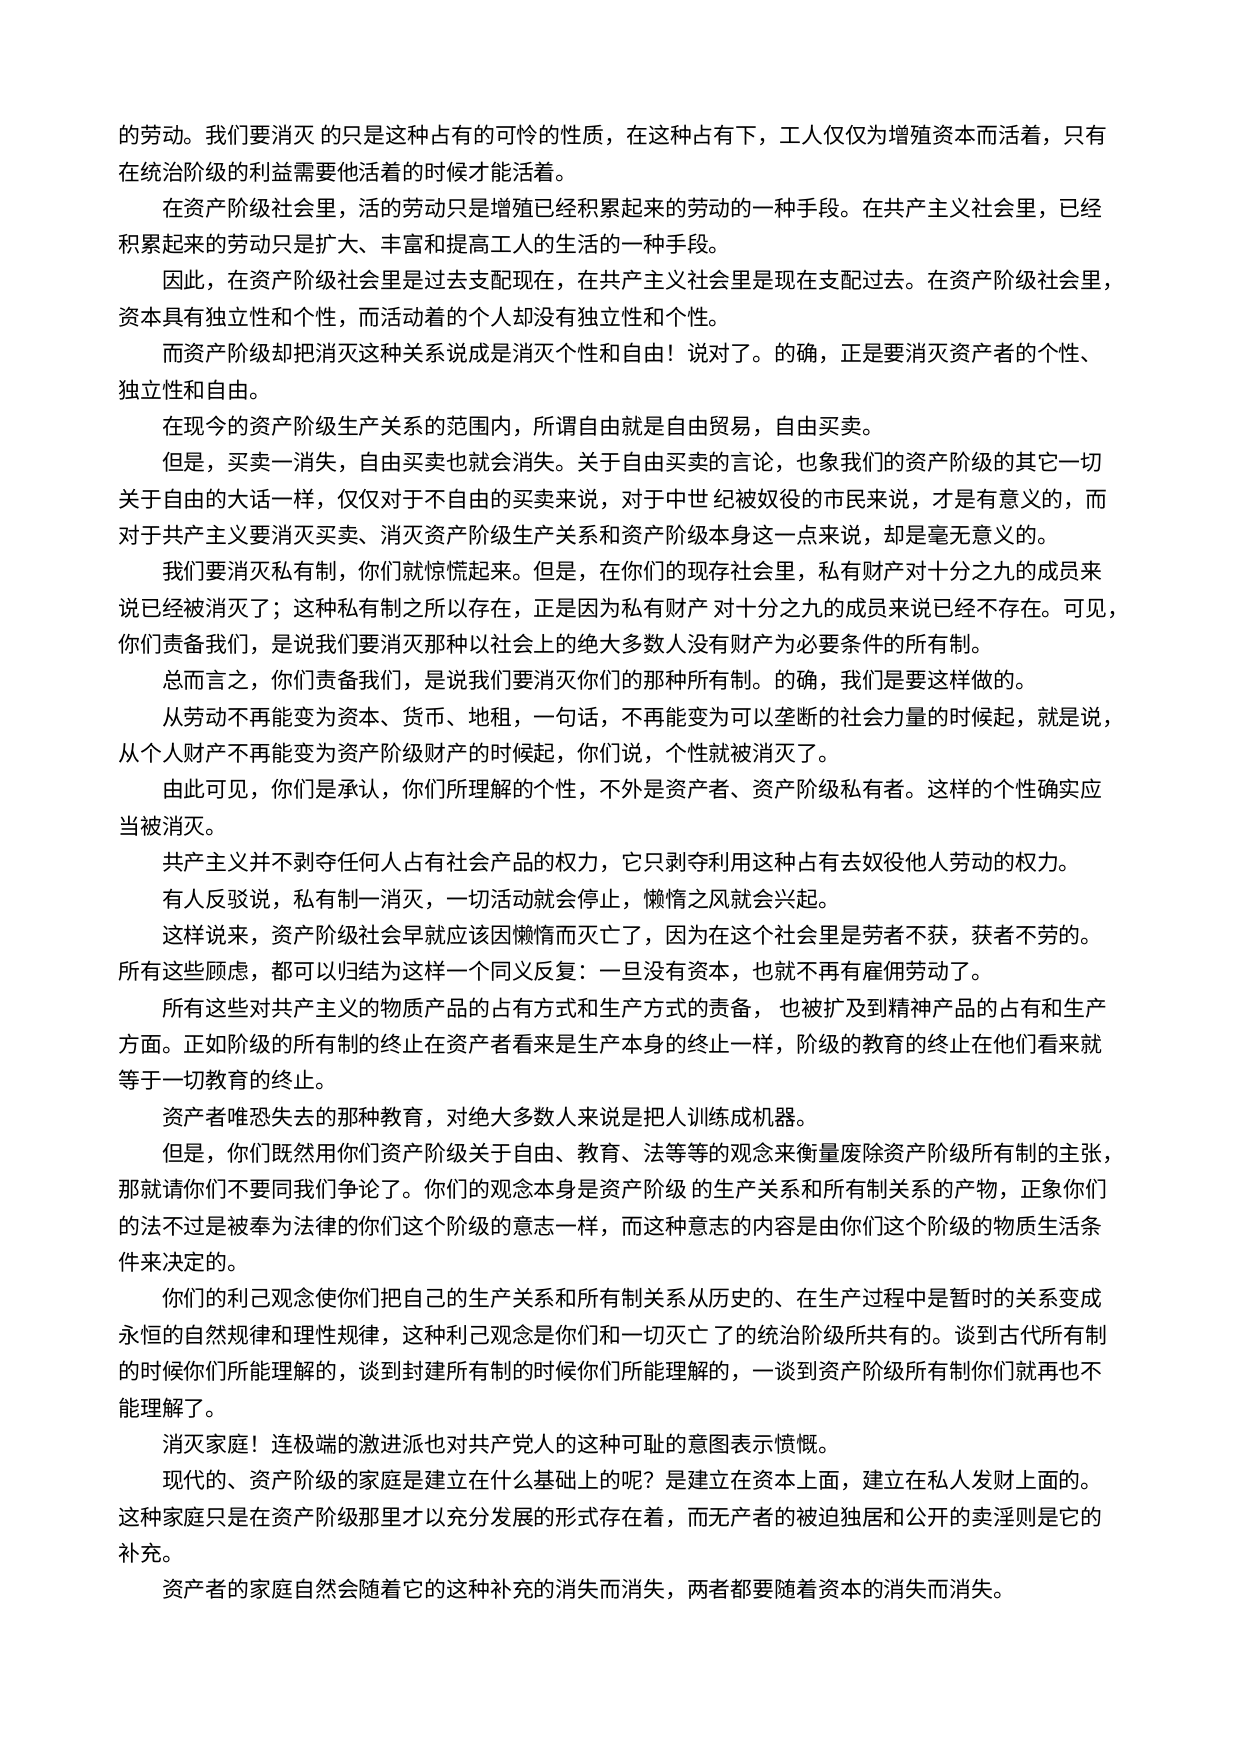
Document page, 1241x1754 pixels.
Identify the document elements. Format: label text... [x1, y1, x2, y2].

text 共产党人同全体无产者的关系是怎样的呢？ 共产党人不是同其它工人政党相对立的特殊政党。 他们没有任何同整个无产阶级的利益不同的利益。 他们不提出任何特殊的原则，用以塑造无产阶级的运动。 共产党人同其它无产阶级政党不同的地方只是：一方面，在各国无产者的斗争中，共产党人强调和坚持整个无产阶级共同的不分民族的利益；另一方面，在无产阶级和资产阶级的斗争所经历的各个发展阶段上，共产党人始终代表整个运动的利益。 因此，在实践方面，共产党人是各国工人政党中最坚决的、始终起推动作用的部分；在理论方面，他们胜过其余的无产阶级群众的地方在于他们了解无产阶级运动的条件、进程和一般结果。 共产党人的最近目的是和其它一切无产阶级政党的最近目的一样的：使无产阶级形成为阶级，推翻资产阶级的统治，由无产阶级夺取政权。 共产党人的理论原理，决不是以这个或那个世界改革家所发明或发现的思想、原则为根据的。 这些原理不过是现在的阶级斗争、我们眼前的历史运动的真实关系的一般表述。废除先前存在的所有制关系，并不是共产主义所独具的特征。 一切所有制关系都经历了经常的历史更替、经常的历史变更。 例如，法国革命废除了封建的所有制，代之以资产阶级的所有制。 共产主义的特征并不是要废除一般的所有制，而是要废除资产阶级的所有制。 但是，现代的资产阶级私有制是建立在阶级对立上面、建立在一些人对另一些人的剥削上面的产品生产和占有的最后而又最完备的表现。 从这个意义上说，共产党人可以把自己的理论概括为一句话：消灭私有制。 有人责备我们共产党人，说我们要消灭个人挣得的、自己劳动得来的财产，要消灭构成个人的一切自由、活动和独立的基础的财产。 好一个劳动得来的、自己挣得的、自己赚来的财产！你们说的是资产阶级所有制以前的那种小资产阶级的、小农的财产吗？那种财产用不着我们去消灭，工业的发展已经把它消灭了，而且每天都在消灭它。 或者，你们说的是现代的资产阶级的私有财产吧？ 但是，难道雇佣劳动，无产者的劳动，会给无产者创造出财产来吗？没有的事。这种劳动所创造的是资本，即剥削雇佣劳动的财产，只有在不断产生出新的雇佣 劳动来重新加以剥削的条件下才能增加起来的财产。现今的这种财产是在资本和雇佣劳动的对立中运动的。让我们来看看这种对立的两个方面吧。 做一个资本家，这就是说，他在生产中不仅占有一种纯粹个人的地位，而且占有一种社会的地位。资本是集体的产物，它只有通过社会许多成员的共同活动，而且归根到底只有通过社会全体成员的共同活动，才能运动起来。 因此，资本不是一种个人力量，而是一种社会力量。 因此，把资本变为公共的、属于社会全体成员的财产，这并不是把个人财产变为社会财产。这时所改变的只是财产的社会性质。它将失掉它的阶级性质。 现在，我们来看看雇佣劳动。 雇佣劳动的平均价格是最低限度的工资，即工人为维持其工人的生活所必需的生活资料的数额。因此，雇佣工人靠自己的劳动所占有的东西，只够勉强维持他的 生命的再生产。我们决不打算消灭这种供直接生命再生产用的劳动产品的个人占有，这种占有并不会留下任何剩余的东西使人们有可能支配别人的劳动。我们要消灭 的只是这种占有的可怜的性质，在这种占有下，工人仅仅为增殖资本而活着，只有在统治阶级的利益需要他活着的时候才能活着。 在资产阶级社会里，活的劳动只是增殖已经积累起来的劳动的一种手段。在共产主义社会里，已经积累起来的劳动只是扩大、丰富和提高工人的生活的一种手段。 因此，在资产阶级社会里是过去支配现在，在共产主义社会里是现在支配过去。在资产阶级社会里，资本具有独立性和个性，而活动着的个人却没有独立性和个性。 而资产阶级却把消灭这种关系说成是消灭个性和自由！说对了。的确，正是要消灭资产者的个性、独立性和自由。 在现今的资产阶级生产关系的范围内，所谓自由就是自由贸易，自由买卖。 但是，买卖一消失，自由买卖也就会消失。关于自由买卖的言论，也象我们的资产阶级的其它一切关于自由的大话一样，仅仅对于不自由的买卖来说，对于中世 纪被奴役的市民来说，才是有意义的，而对于共产主义要消灭买卖、消灭资产阶级生产关系和资产阶级本身这一点来说，却是毫无意义的。 我们要消灭私有制，你们就惊慌起来。但是，在你们的现存社会里，私有财产对十分之九的成员来说已经被消灭了；这种私有制之所以存在，正是因为私有财产 对十分之九的成员来说已经不存在。可见，你们责备我们，是说我们要消灭那种以社会上的绝大多数人没有财产为必要条件的所有制。 总而言之，你们责备我们，是说我们要消灭你们的那种所有制。的确，我们是要这样做的。 从劳动不再能变为资本、货币、地租，一句话，不再能变为可以垄断的社会力量的时候起，就是说，从个人财产不再能变为资产阶级财产的时候起，你们说，个性就被消灭了。 由此可见，你们是承认，你们所理解的个性，不外是资产者、资产阶级私有者。这样的个性确实应当被消灭。 共产主义并不剥夺任何人占有社会产品的权力，它只剥夺利用这种占有去奴役他人劳动的权力。 有人反驳说，私有制一消灭，一切活动就会停止，懒惰之风就会兴起。 这样说来，资产阶级社会早就应该因懒惰而灭亡了，因为在这个社会里是劳者不获，获者不劳的。所有这些顾虑，都可以归结为这样一个同义反复：一旦没有资本，也就不再有雇佣劳动了。 所有这些对共产主义的物质产品的占有方式和生产方式的责备， 也被扩及到精神产品的占有和生产方面。正如阶级的所有制的终止在资产者看来是生产本身的终止一样，阶级的教育的终止在他们看来就等于一切教育的终止。 资产者唯恐失去的那种教育，对绝大多数人来说是把人训练成机器。 但是，你们既然用你们资产阶级关于自由、教育、法等等的观念来衡量废除资产阶级所有制的主张，那就请你们不要同我们争论了。你们的观念本身是资产阶级 的生产关系和所有制关系的产物，正象你们的法不过是被奉为法律的你们这个阶级的意志一样，而这种意志的内容是由你们这个阶级的物质生活条件来决定的。 你们的利己观念使你们把自己的生产关系和所有制关系从历史的、在生产过程中是暂时的关系变成永恒的自然规律和理性规律，这种利己观念是你们和一切灭亡 了的统治阶级所共有的。谈到古代所有制的时候你们所能理解的，谈到封建所有制的时候你们所能理解的，一谈到资产阶级所有制你们就再也不能理解了。 消灭家庭！连极端的激进派也对共产党人的这种可耻的意图表示愤慨。 现代的、资产阶级的家庭是建立在什么基础上的呢？是建立在资本上面，建立在私人发财上面的。这种家庭只是在资产阶级那里才以充分发展的形式存在着，而无产者的被迫独居和公开的卖淫则是它的补充。 资产者的家庭自然会随着它的这种补充的消失而消失，两者都要随着资本的消失而消失。 你们是责备我们要消灭父母对子女的剥削吗？我们承认这种罪状。 但是，你们说，我们用社会教育代替家庭教育，就是要消灭人们最亲密的关系。 而你们的教育不也是由社会决定的吗？不也是由你们进行教育的那种社会关系决定的吗？不也是由社会通过学校等等进行的直接的或间接的干涉决定的吗？共产党人并没有发明社会对教育的影响；他们仅仅是要改变这种影响的性质，要使教育摆脱统治阶级的影响。 无产者的一切家庭联系越是由于大工业的发展而被破坏，他们的子女越是由于这种发展而被变成单纯的商品和劳动工具，资产阶级关于家庭和教育、关于父母和子女的亲密关系的空话就越是令人作呕。 但是，你们共产党人是要实行公妻制的啊，——整个资产阶级异口同声地向我们这样叫喊。 资产者是把自己的妻子看作单纯的生产工具的。他们听说生产工具将要公共使用，自然就不能不想到妇女也会遭到同样的命运。 他们想也没有想到，问题正在于使妇女不再处于单纯生产工具的地位。 其实，我们的资产者装得道貌岸然，对所谓的共产党人的正式公妻制表示惊讶，那是再可笑不过了。公妻制无需共产党人来实行，它差不多是一向就有的。 我们的资产者不以他们的无产者的妻子和女儿受他们支配为满足，正式的卖淫更不必说了，他们还以互相诱奸妻子为最大的享乐。 资产阶级的婚姻实际上是公妻制。人们至多只能责备共产党人，说他们想用正式的、公开的公妻制来代替伪善地掩蔽着的公妻制。其实，不言而喻，随着现在的生产关系的消灭，从这种关系中产生的公妻制，即正式的和非正式的卖淫，也就消失了。 还有人责备共产党人，说他们要取消祖国，取消民族。 工人没有祖国。决不能剥夺他们所没有的东西。因为无产阶级首先必须取得政治统治，上升为民族的阶级，把自身组织成为民族，所以它本身还是民族的，虽然完全不是资产阶级所理解的那种意思。 随着资产阶级的发展，随着贸易自由的实现和世界市场的建立，随着工业生产以及与之相适应的生活条件的趋于一致，各国人民之间的民族隔绝和对立日益消失。 无产阶级的统治将使它们更快地消失。联合的行动，至少是各文明国家的联合的行动，是无产阶级获得解放的首要条件之一。 人对人的剥削一消灭，民族对民族的剥削就会随之消灭。 民族内部的阶级对立一消失，民族之间的敌对关系就会随之消失。 从宗教的、哲学的和一般意识形态的观点对共产主义提出的种种责难，都不值得详细讨论了。 人们的观念、观点和概念，一句话，人们的意识，随着人们的生活条件、人们的社会关系、人们的社会存在的改变而改变，这难道需要经过深思才能了解吗？ 思想的历史除了证明精神生产随着物质生产的改造而改造，还证明了什么呢？任何一个时代的统治思想始终都不过是统治阶级的思想。 当人们谈到使整个社会革命化的思想时，他们只是表明了一个事实：在旧社会内部已经形成了新社会的因素，旧思想的瓦解是同旧生活条件的瓦解步调一致的。 当古代世界走向灭亡的时候，古代的各种宗教就被基督教战胜了。当基督教思想在18世纪被启蒙思想击败的时候，封建社会正在同当时革命的资产阶级进行殊死的斗争。信仰自由和宗教自由的思想，不过表明自由竞争在信仰的领域里占统治地位罢了。 “但是”，有人会说，“宗教的、道德的、哲学的、政治的、法的观念等等在历史发展的进程中固然是不断改变的，而宗教、道德、哲学、政治和法在这种变化中却始终保存着。 此外，还存在着一切社会状态所共有的永恒的真理，如自由、正义等等。但是共产主义要废除永恒真理，它要废除宗教、道德，而不是加以革新，所以共产主义是同至今的全部历史发展进程相矛盾的。” 这种责难归结为什么呢？至今的一切社会的历史都是在阶级对立中运动的，而这种对立在各个不同的时代具有不同的形式。 但是，不管阶级对立具有什么样的形式，社会上一部分人对另一部分人的剥削却是过去各个世纪所共有的事实。因此，毫不奇怪，各个世纪的社会意识，尽管形 形色色、千差万别，总是在某些共同的形式中运动的，这些形式，这些意识形式，只有当阶级对立完全消失的时候才会完全消失。 共产主义革命就是同传统的所有制关系实行最彻底的决裂；毫不奇怪，它在自己的发展进程中要同传统的观念实行最彻底的决裂。 不过，我们还是把资产阶级对共产主义的种种责难撇开吧。 前面我们已经看到，工人革命的第一步就是使无产阶级上升为统治阶级，争得民主。 无产阶级将利用自己的政治统治，一步一步地夺取资产阶级的全部资本，把一切生产工具集中在国家即组织成为统治阶级的无产阶级手里，并且尽可能快地增加生产力的总量。 要做到这一点，当然首先必须对所有权和资产阶级生产关系实行强制性的干涉，也就是采取这样一些措施，这些措施在经济上似乎是不够充分的和没有力量的，但是在运动进程中它们会越出本身，而且作为变革全部生产方式的手段是必不可少的。 这些措施在不同的国家里当然会是不同的。 但是，最先进的国家几乎都可以采取下面的措施： 1．剥夺地产，把地租用于国家支出。 2．征收高额累进税。 3．废除继承权。 4．没收一切流亡分子和叛乱分子的财产。 5．通过拥有国家资本和独享垄断权的国家银行，把信贷集中在国家手里。 6．把全部运输业集中在国家手里。 7．按照总的计划增加国营工厂和生产工具，开垦荒地和改良土壤。 8．实行普遍劳动义务制，成立产业军，特别是在农业方面。 9．把农业和工业结合起来，促使城乡对立逐步消灭。 10．对所有儿童实行公共的和免费的教育。取消现在这种形式的儿童的工厂劳动。把教育同物质生产结合起来，等等。 当阶级差别在发展进程中已经消失而全部生产集中在联合起来的个人的手里的时候，公共权力就失去政治性质。原来意义上的政治权力，是一个阶级用以压迫另 一个阶级的有组织的暴力。如果说无产阶级在反对资产阶级的斗争中一定要联合为阶级，如果说它通过革命使自己成为统治阶级，并以统治阶级的资格用暴力消灭旧 的生产关系，那么它在消灭这种生产关系的同时，也就消灭了阶级对立和阶级本身的存在条件，从而消灭了它自己这个阶级的统治。 代替那存在着阶级和阶级对立的资产阶级旧社会的，将是这样一个联合体，在那里，每个人的自由发展是一切人的自由发展的条件。 [118, 118, 1122, 1604]
